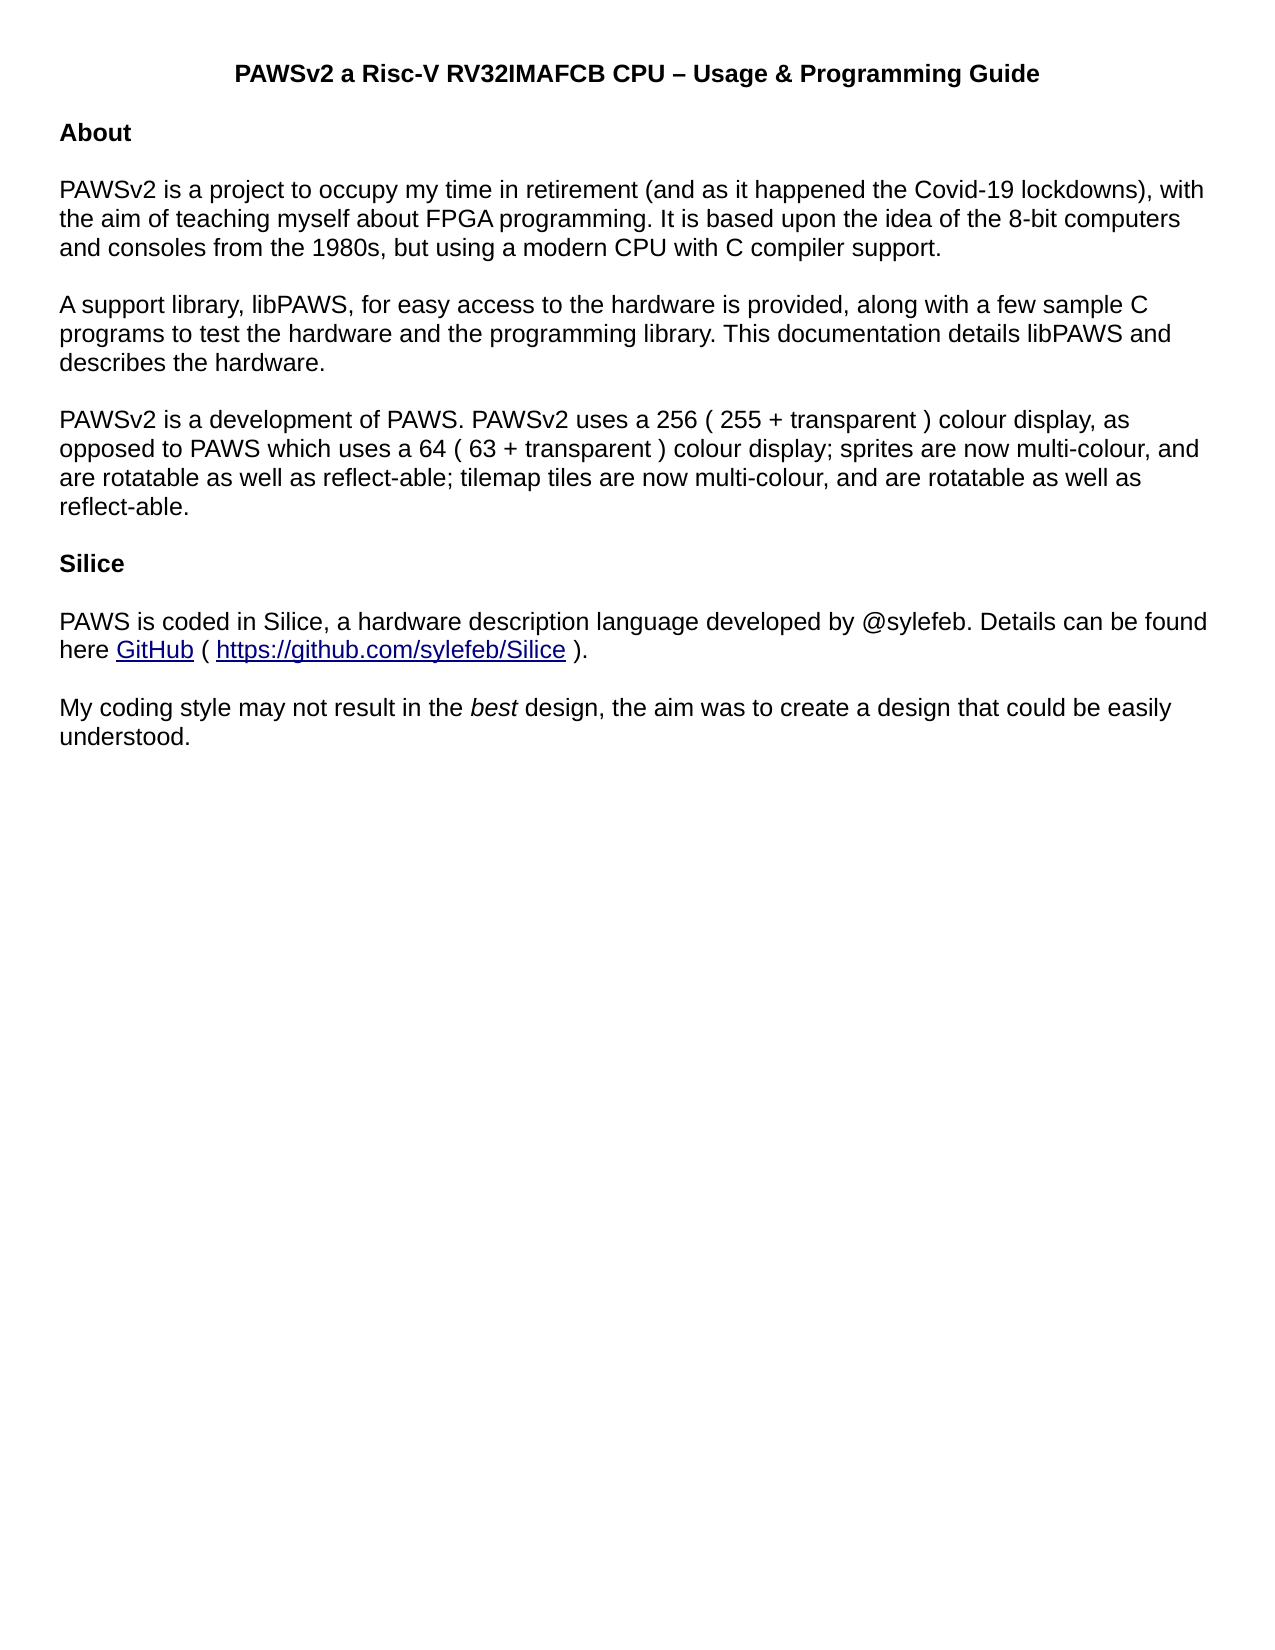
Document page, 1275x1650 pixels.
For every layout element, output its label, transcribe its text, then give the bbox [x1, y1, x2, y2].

text A support library, libPAWS, for easy access to the hardware is provided, along with a few sample C programs to test the hardware and the programming library. This documentation details libPAWS and describes the hardware. [59, 291, 1216, 377]
text About [59, 118, 1216, 147]
text PAWS is coded in Silice, a hardware description language developed by @sylefeb. Details can be found here GitHub ( https://github.com/sylefeb/Silice ). [59, 607, 1216, 664]
text PAWSv2 is a project to occupy my time in retirement (and as it happened the Covid-19 lockdowns), with the aim of teaching myself about FPGA programming. It is based upon the idea of the 8-bit computers and consoles from the 1980s, but using a modern CPU with C compiler support. [59, 176, 1216, 262]
text Silice [59, 549, 1216, 578]
text My coding style may not result in the best design, the aim was to create a design that could be easily understood. [59, 693, 1216, 751]
text PAWSv2 is a development of PAWS. PAWSv2 uses a 256 ( 255 + transparent ) colour display, as opposed to PAWS which uses a 64 ( 63 + transparent ) colour display; sprites are now multi-colour, and are rotatable as well as reflect-able; tilemap tiles are now multi-colour, and are rotatable as well as reflect-able. [59, 406, 1216, 521]
